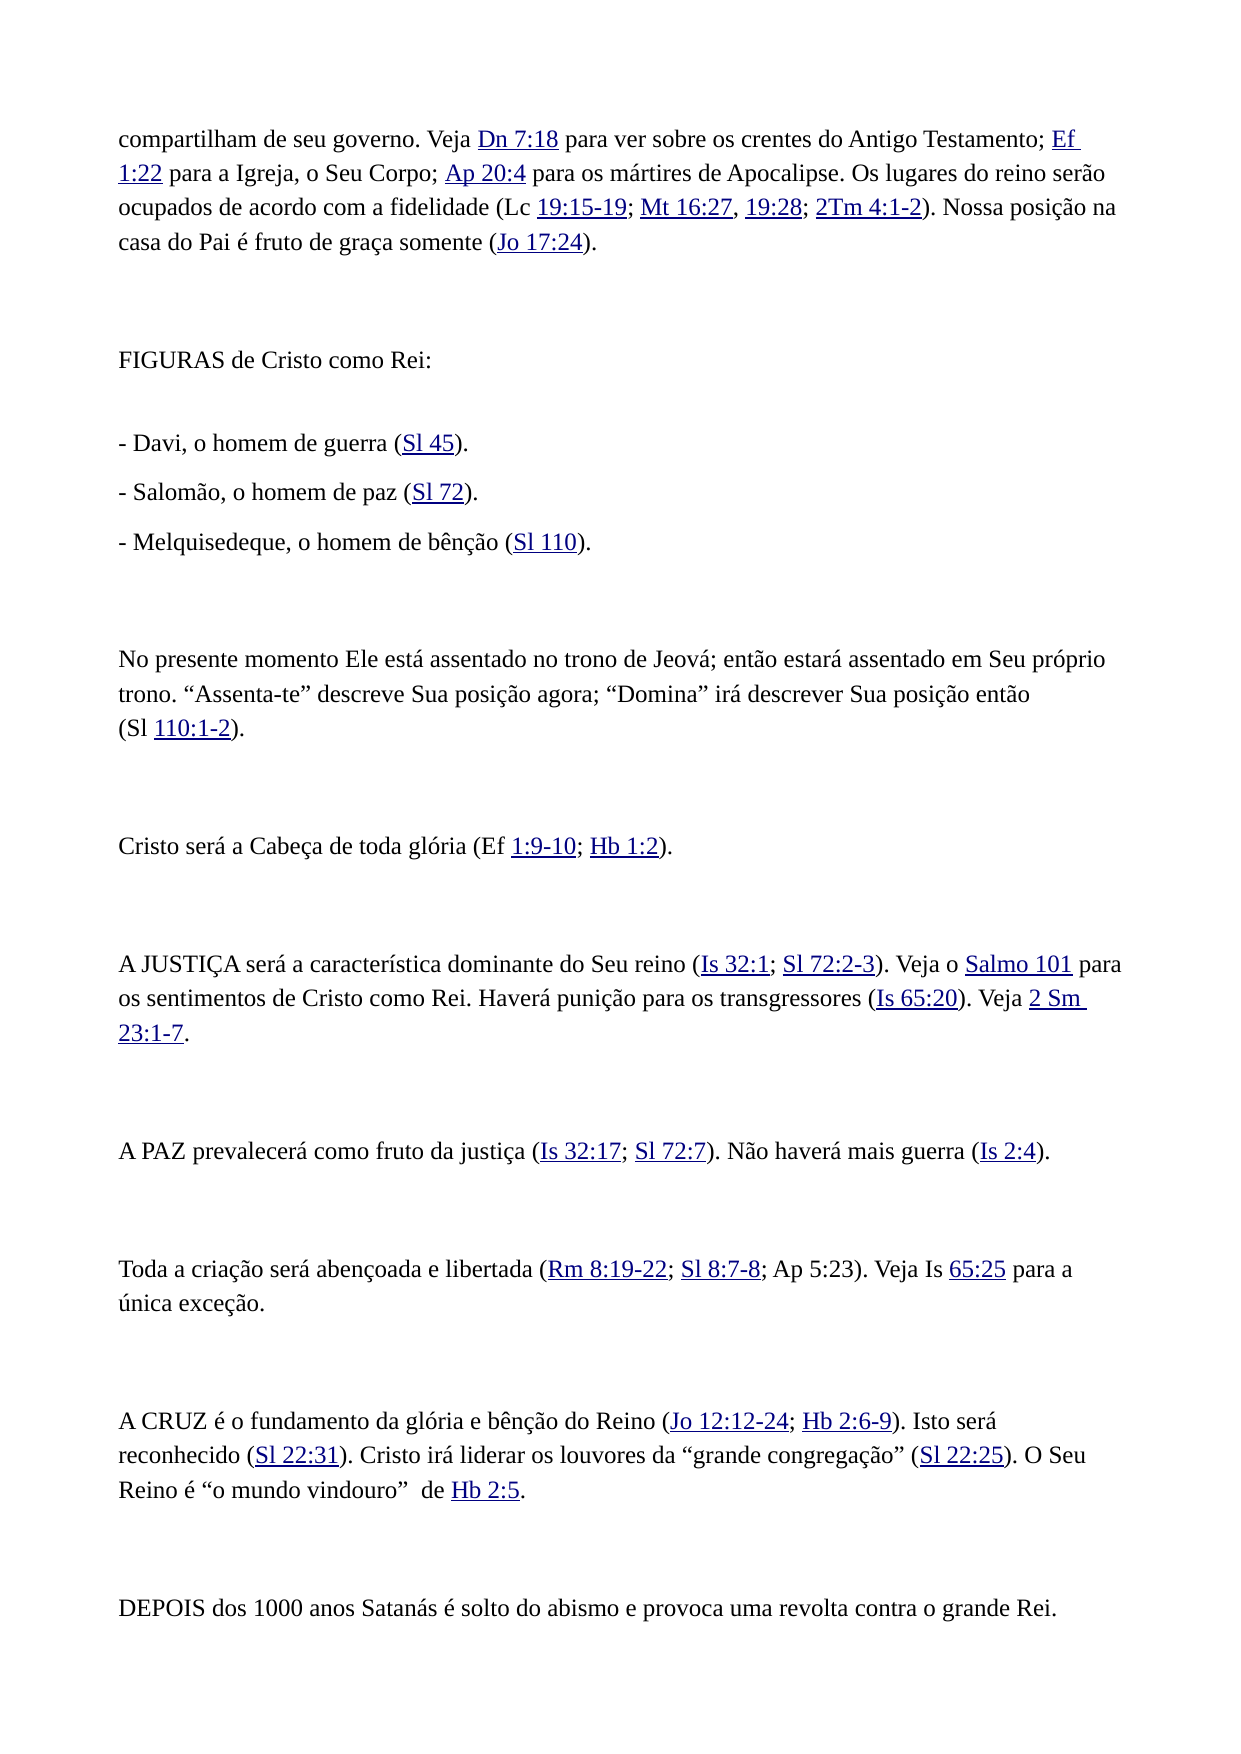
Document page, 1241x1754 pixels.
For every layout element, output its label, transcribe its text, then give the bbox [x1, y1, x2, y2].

text - Melquisedeque, o homem de bênção (Sl 110). [118, 521, 1122, 555]
text - Salomão, o homem de paz (Sl 72). [118, 472, 1122, 506]
text A CRUZ é o fundamento da glória e bênção do Reino (Jo 12:12-24; Hb 2:6-9). Isto será reconhecido (Sl 22:31). Cristo irá liderar os louvores da “grande congregação” (Sl 22:25). O Seu Reino é “o mundo vindouro” de Hb 2:5. [118, 1366, 1122, 1538]
text FIGURAS de Cristo como Rei: [118, 305, 1122, 408]
text - Davi, o homem de guerra (Sl 45). [118, 423, 1122, 457]
text compartilham de seu governo. Veja Dn 7:18 para ver sobre os crentes do Antigo Testamento; Ef 1:22 para a Igreja, o Seu Corpo; Ap 20:4 para os mártires de Apocalipse. Os lugares do reino serão ocupados de acordo com a fidelidade (Lc 19:15-19; Mt 16:27, 19:28; 2Tm 4:1-2). Nossa posição na casa do Pai é fruto de graça somente (Jo 17:24). [118, 118, 1122, 290]
text Toda a criação será abençoada e libertada (Rm 8:19-22; Sl 8:7-8; Ap 5:23). Veja Is 65:25 para a única exceção. [118, 1214, 1122, 1351]
text DEPOIS dos 1000 anos Satanás é solto do abismo e provoca uma revolta contra o grande Rei. [118, 1553, 1122, 1621]
text A PAZ prevalecerá como fruto da justiça (Is 32:17; Sl 72:7). Não haverá mais guerra (Is 2:4). [118, 1096, 1122, 1199]
text No presente momento Ele está assentado no trono de Jeová; então estará assentado em Seu próprio trono. “Assenta-te” descreve Sua posição agora; “Domina” irá descrever Sua posição então (Sl 110:1-2). [118, 570, 1122, 776]
text A JUSTIÇA será a característica dominante do Seu reino (Is 32:1; Sl 72:2-3). Veja o Salmo 101 para os sentimentos de Cristo como Rei. Haverá punição para os transgressores (Is 65:20). Veja 2 Sm 23:1-7. [118, 909, 1122, 1081]
text Cristo será a Cabeça de toda glória (Ef 1:9-10; Hb 1:2). [118, 791, 1122, 894]
